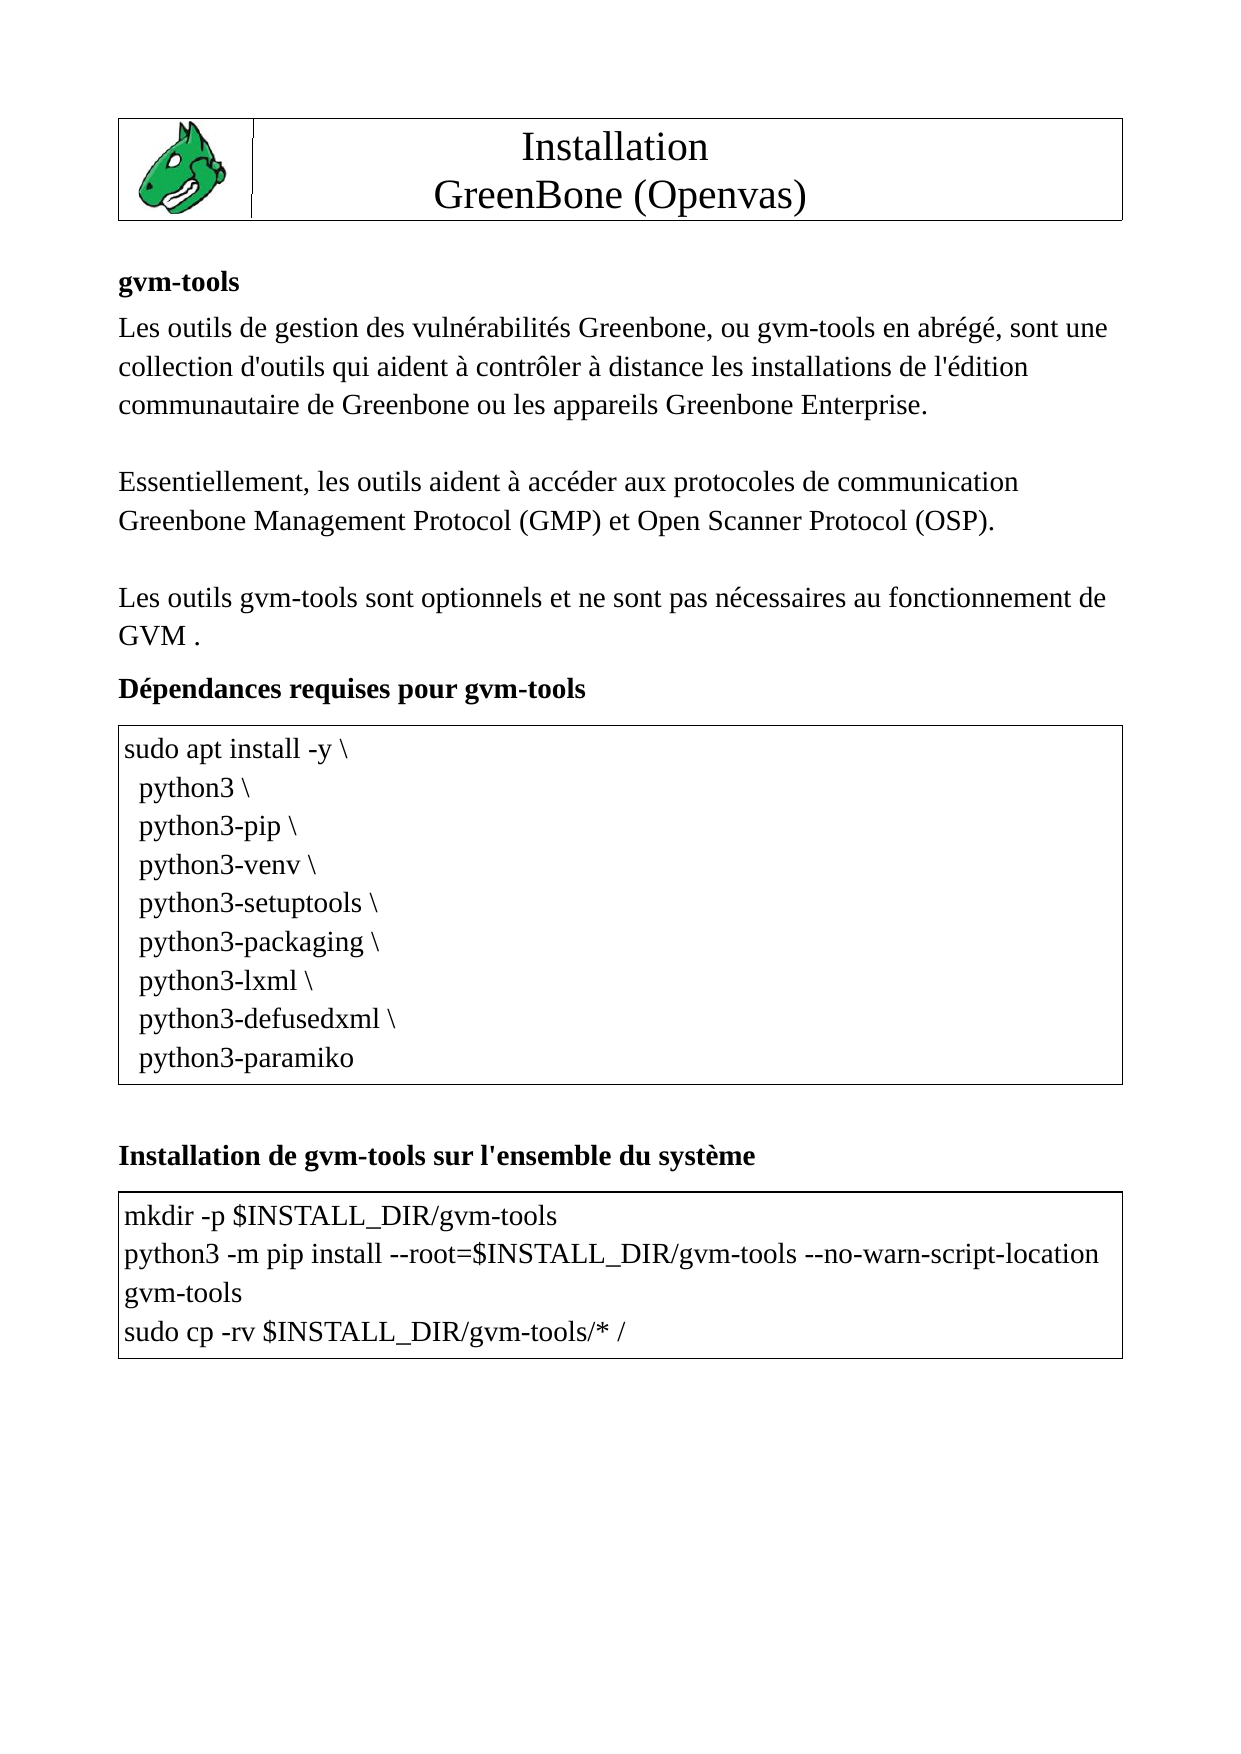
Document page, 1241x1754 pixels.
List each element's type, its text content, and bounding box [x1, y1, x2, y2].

text Dépendances requises pour gvm-tools [118, 672, 1122, 705]
text Installation de gvm-tools sur l'ensemble du système [118, 1138, 1122, 1172]
text Les outils de gestion des vulnérabilités Greenbone, ou gvm-tools en abrégé, sont une collection d'outils qui aident à contrôler à distance les installations de l'édition communautaire de Greenbone ou les appareils Greenbone Enterprise. Essentiellement, les outils aident à accéder aux protocoles de communication Greenbone Management Protocol (GMP) et Open Scanner Protocol (OSP). Les outils gvm-tools sont optionnels et ne sont pas nécessaires au fonctionnement de GVM . [118, 310, 1122, 652]
table_header mkdir -p $INSTALL_DIR/gvm-tools python3 -m pip install --root=$INSTALL_DIR/gvm-tools --no-warn-script-location gvm-tools sudo cp -rv $INSTALL_DIR/gvm-tools/* / [119, 1193, 1122, 1358]
subtitle gvm-tools [118, 264, 1122, 298]
picture [138, 121, 237, 214]
table_header sudo apt install -y \ python3 \ python3-pip \ python3-venv \ python3-setuptools \ python3-packaging \ python3-lxml \ python3-defusedxml \ python3-paramiko [119, 726, 1122, 1084]
